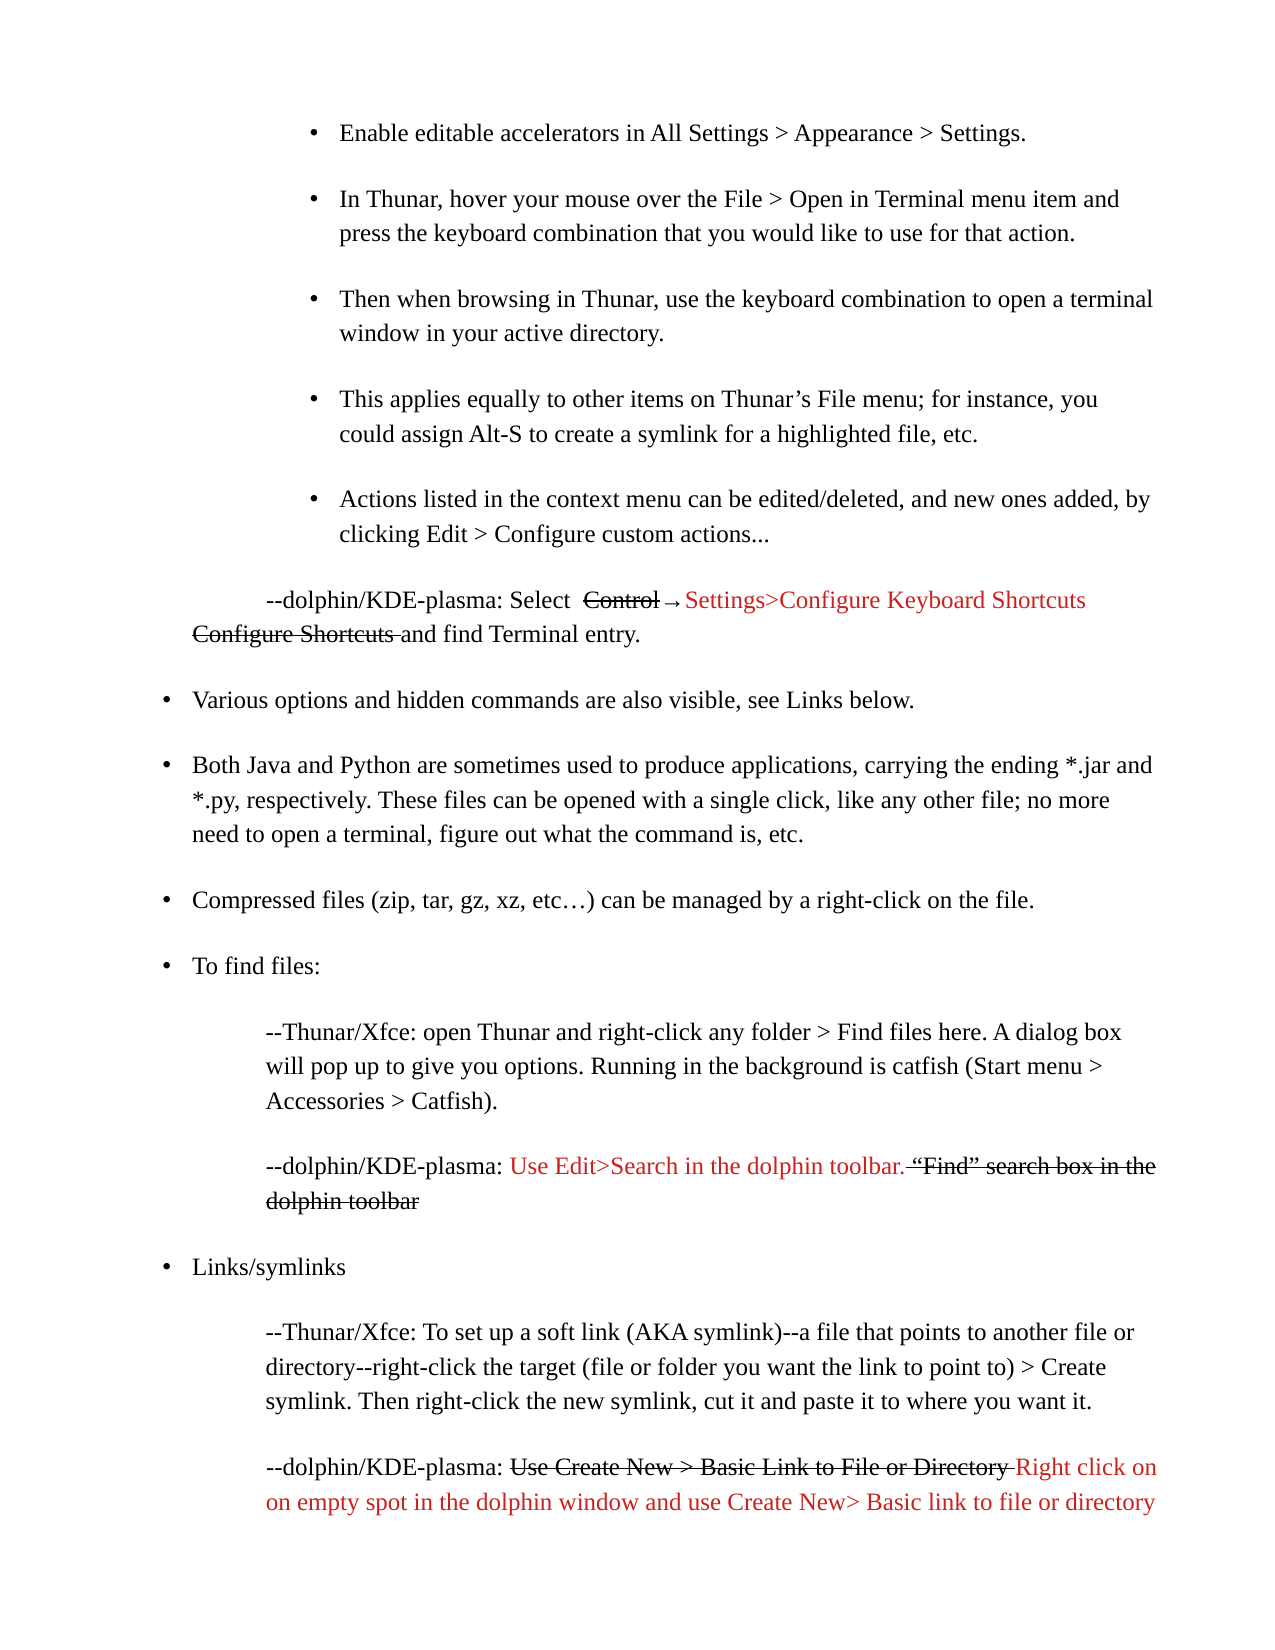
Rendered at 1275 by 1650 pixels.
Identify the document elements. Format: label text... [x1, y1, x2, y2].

text --dolphin/KDE-plasma: Select Control→Settings>Configure Keyboard Shortcuts Configure Shortcuts and find Terminal entry. [192, 585, 1157, 648]
list Enable editable accelerators in All Settings > Appearance > Settings. [309, 118, 1157, 147]
list Various options and hidden commands are also visible, see Links below. [162, 685, 1157, 714]
list Then when browsing in Thunar, use the keyboard combination to open a terminal window in your active directory. [309, 284, 1157, 347]
list This applies equally to other items on Thunar’s File menu; for instance, you could assign Alt-S to create a symlink for a highlighted file, etc. [309, 384, 1157, 447]
list Compressed files (zip, tar, gz, xz, etc…) can be managed by a right-click on the file. [162, 885, 1157, 914]
list --Thunar/Xfce: open Thunar and right-click any folder > Find files here. A dialog box will pop up to give you options. Running in the background is catfish (Start menu > Accessories > Catfish). [236, 1017, 1157, 1114]
list --dolphin/KDE-plasma: Use Edit>Search in the dolphin toolbar. “Find” search box in the dolphin toolbar [236, 1151, 1157, 1215]
list --dolphin/KDE-plasma: Use Create New > Basic Link to File or Directory Right click on on empty spot in the dolphin window and use Create New> Basic link to file or directory [236, 1452, 1157, 1515]
list --Thunar/Xfce: To set up a soft link (AKA symlink)--a file that points to another file or directory--right-click the target (file or folder you want the link to point to) > Create symlink. Then right-click the new symlink, cut it and paste it to where you want it. [236, 1317, 1157, 1415]
list In Thunar, hover your mouse over the File > Open in Terminal menu item and press the keyboard combination that you would like to use for that action. [309, 184, 1157, 247]
list To find files: [162, 951, 1157, 980]
list Links/symlinks [162, 1252, 1157, 1280]
list Actions listed in the context menu can be edited/deleted, and new ones added, by clicking Edit > Configure custom actions... [309, 484, 1157, 548]
list Both Java and Python are sometimes used to produce applications, carrying the ending *.jar and *.py, respectively. These files can be opened with a single click, like any other file; no more need to open a terminal, figure out what the command is, etc. [162, 751, 1157, 848]
